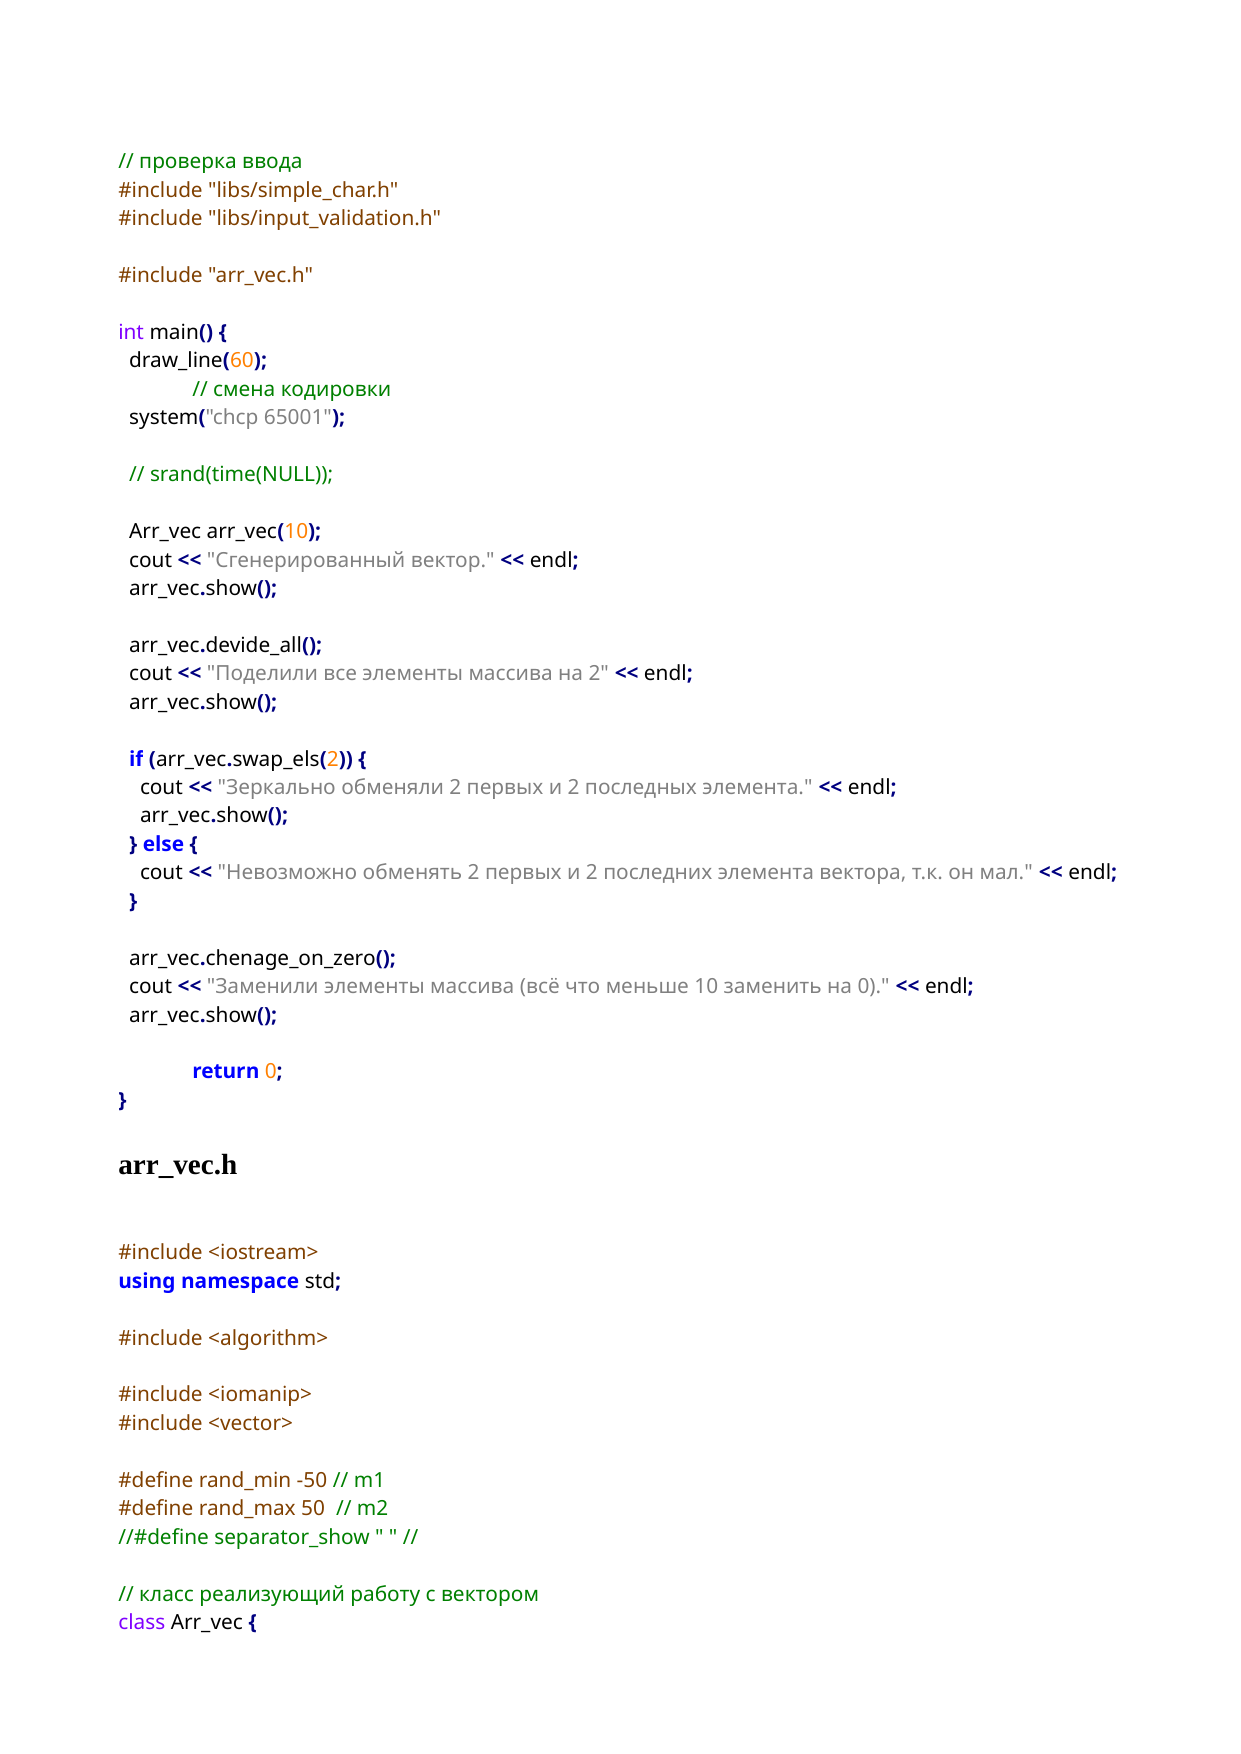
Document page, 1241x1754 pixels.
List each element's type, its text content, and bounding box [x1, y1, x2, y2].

text // srand(time(NULL)); [118, 459, 1122, 488]
text arr_vec.show(); [118, 801, 1122, 829]
text arr_vec.show(); [118, 573, 1122, 602]
text if (arr_vec.swap_els(2)) { [118, 744, 1122, 772]
text cout << "Заменили элементы массива (всё что меньше 10 заменить на 0)." << endl; [118, 971, 1122, 1000]
text // проверка ввода [118, 147, 1122, 175]
text #include <iostream> [118, 1237, 1122, 1266]
text using namespace std; [118, 1266, 1122, 1294]
text return 0; [118, 1057, 1122, 1085]
text int main() { [118, 317, 1122, 346]
text #include "arr_vec.h" [118, 260, 1122, 289]
text //#define separator_show " " // [118, 1522, 1122, 1550]
text cout << "Поделили все элементы массива на 2" << endl; [118, 658, 1122, 687]
text #include <iomanip> [118, 1379, 1122, 1408]
text #define rand_min -50 // m1 [118, 1465, 1122, 1493]
text } [118, 1085, 1122, 1113]
text #define rand_max 50 // m2 [118, 1493, 1122, 1522]
text arr_vec.chenage_on_zero(); [118, 943, 1122, 971]
text system("chcp 65001"); [118, 402, 1122, 431]
text class Arr_vec { [118, 1607, 1122, 1636]
text // смена кодировки [118, 374, 1122, 402]
text #include <algorithm> [118, 1323, 1122, 1351]
text Arr_vec arr_vec(10); [118, 516, 1122, 545]
text cout << "Сгенерированный вектор." << endl; [118, 545, 1122, 573]
text } else { [118, 829, 1122, 857]
text cout << "Невозможно обменять 2 первых и 2 последних элемента вектора, т.к. он мал." << endl; [118, 857, 1122, 886]
text arr_vec.show(); [118, 687, 1122, 715]
text #include "libs/simple_char.h" [118, 175, 1122, 203]
text arr_vec.show(); [118, 1000, 1122, 1028]
text #include "libs/input_validation.h" [118, 203, 1122, 232]
text } [118, 886, 1122, 914]
text #include <vector> [118, 1408, 1122, 1436]
text arr_vec.h [118, 1147, 1122, 1181]
text cout << "Зеркально обменяли 2 первых и 2 последных элемента." << endl; [118, 772, 1122, 801]
text draw_line(60); [118, 346, 1122, 374]
text // класс реализующий работу с вектором [118, 1579, 1122, 1607]
text arr_vec.devide_all(); [118, 630, 1122, 658]
